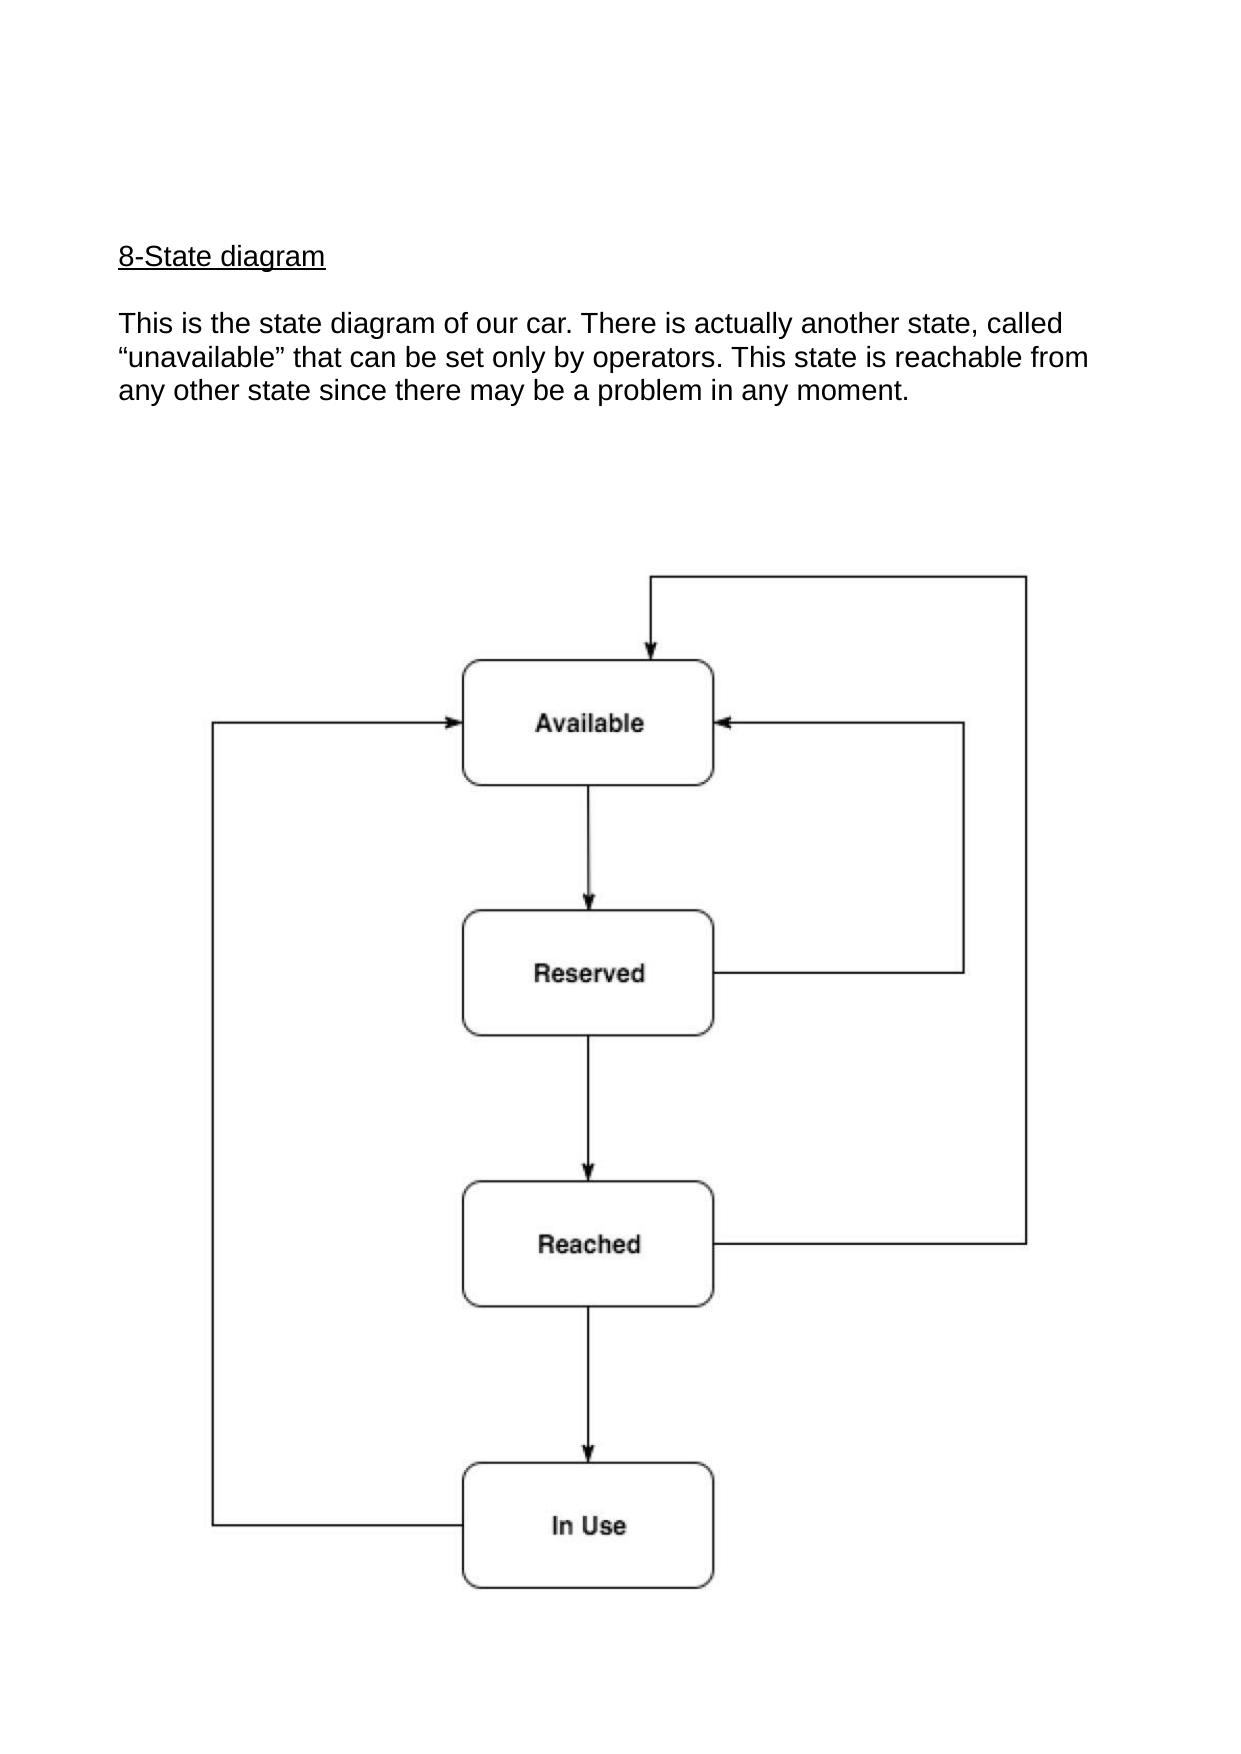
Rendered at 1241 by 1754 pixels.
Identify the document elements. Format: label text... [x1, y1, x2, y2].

text This is the state diagram of our car. There is actually another state, called “unavailable” that can be set only by operators. This state is reachable from any other state since there may be a problem in any moment. [118, 306, 1122, 407]
picture [195, 559, 1045, 1591]
text 8-State diagram [118, 239, 1122, 273]
